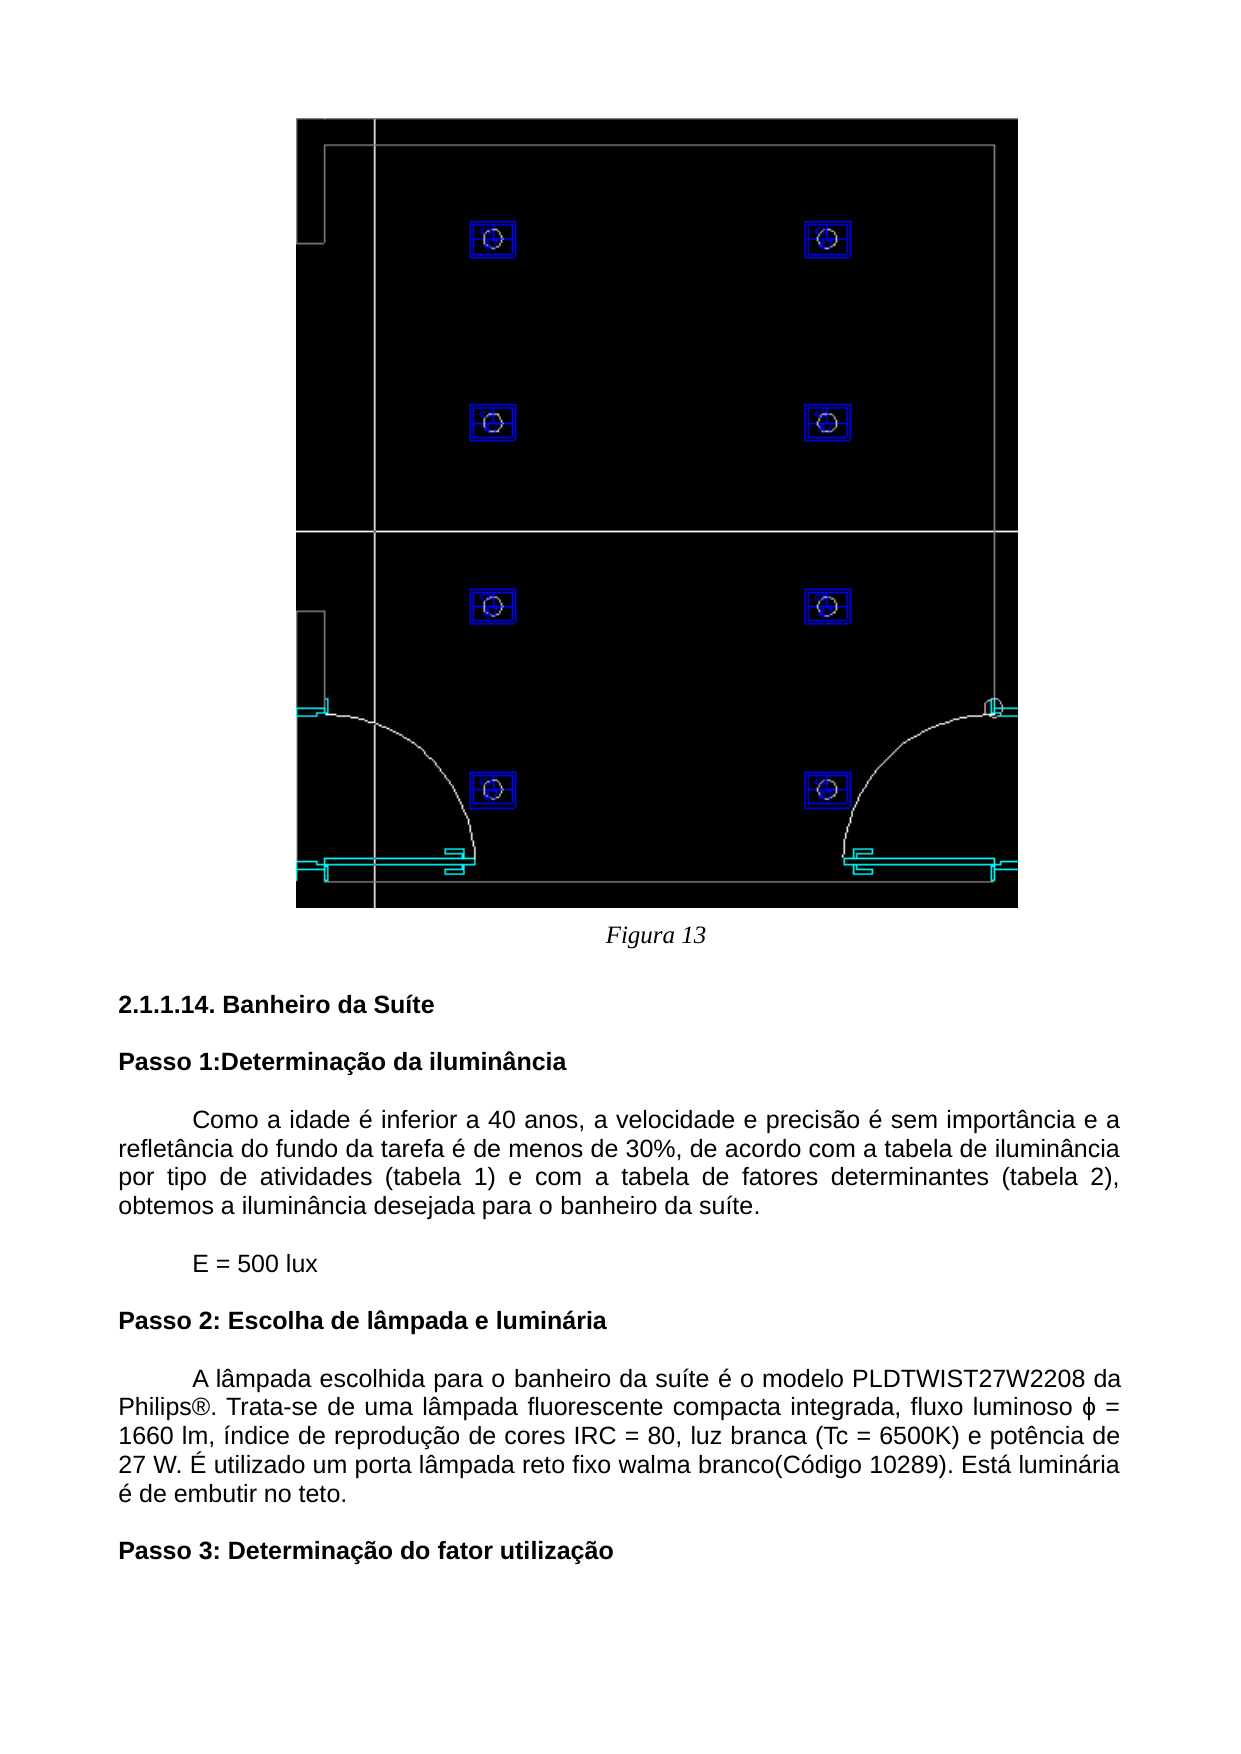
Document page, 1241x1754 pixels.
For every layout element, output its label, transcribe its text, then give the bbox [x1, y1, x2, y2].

text 2.1.1.14. Banheiro da Suíte [118, 990, 1122, 1018]
text Figura 13 [118, 920, 1122, 948]
text Passo 2: Escolha de lâmpada e luminária [118, 1306, 1122, 1335]
text Como a idade é inferior a 40 anos, a velocidade e precisão é sem importância e a refletância do fundo da tarefa é de menos de 30%, de acordo com a tabela de iluminância por tipo de atividades (tabela 1) e com a tabela de fatores determinantes (tabela 2), obtemos a iluminância desejada para o banheiro da suíte. [118, 1105, 1122, 1220]
text A lâmpada escolhida para o banheiro da suíte é o modelo PLDTWIST27W2208 da Philips®. Trata-se de uma lâmpada fluorescente compacta integrada, fluxo luminoso ϕ = 1660 lm, índice de reprodução de cores IRC = 80, luz branca (Tc = 6500K) e potência de 27 W. É utilizado um porta lâmpada reto fixo walma branco(Código 10289). Está luminária é de embutir no teto. [118, 1363, 1122, 1507]
text E = 500 lux [118, 1248, 1122, 1277]
text Passo 1:Determinação da iluminância [118, 1047, 1122, 1076]
text Passo 3: Determinação do fator utilização [118, 1536, 1122, 1565]
